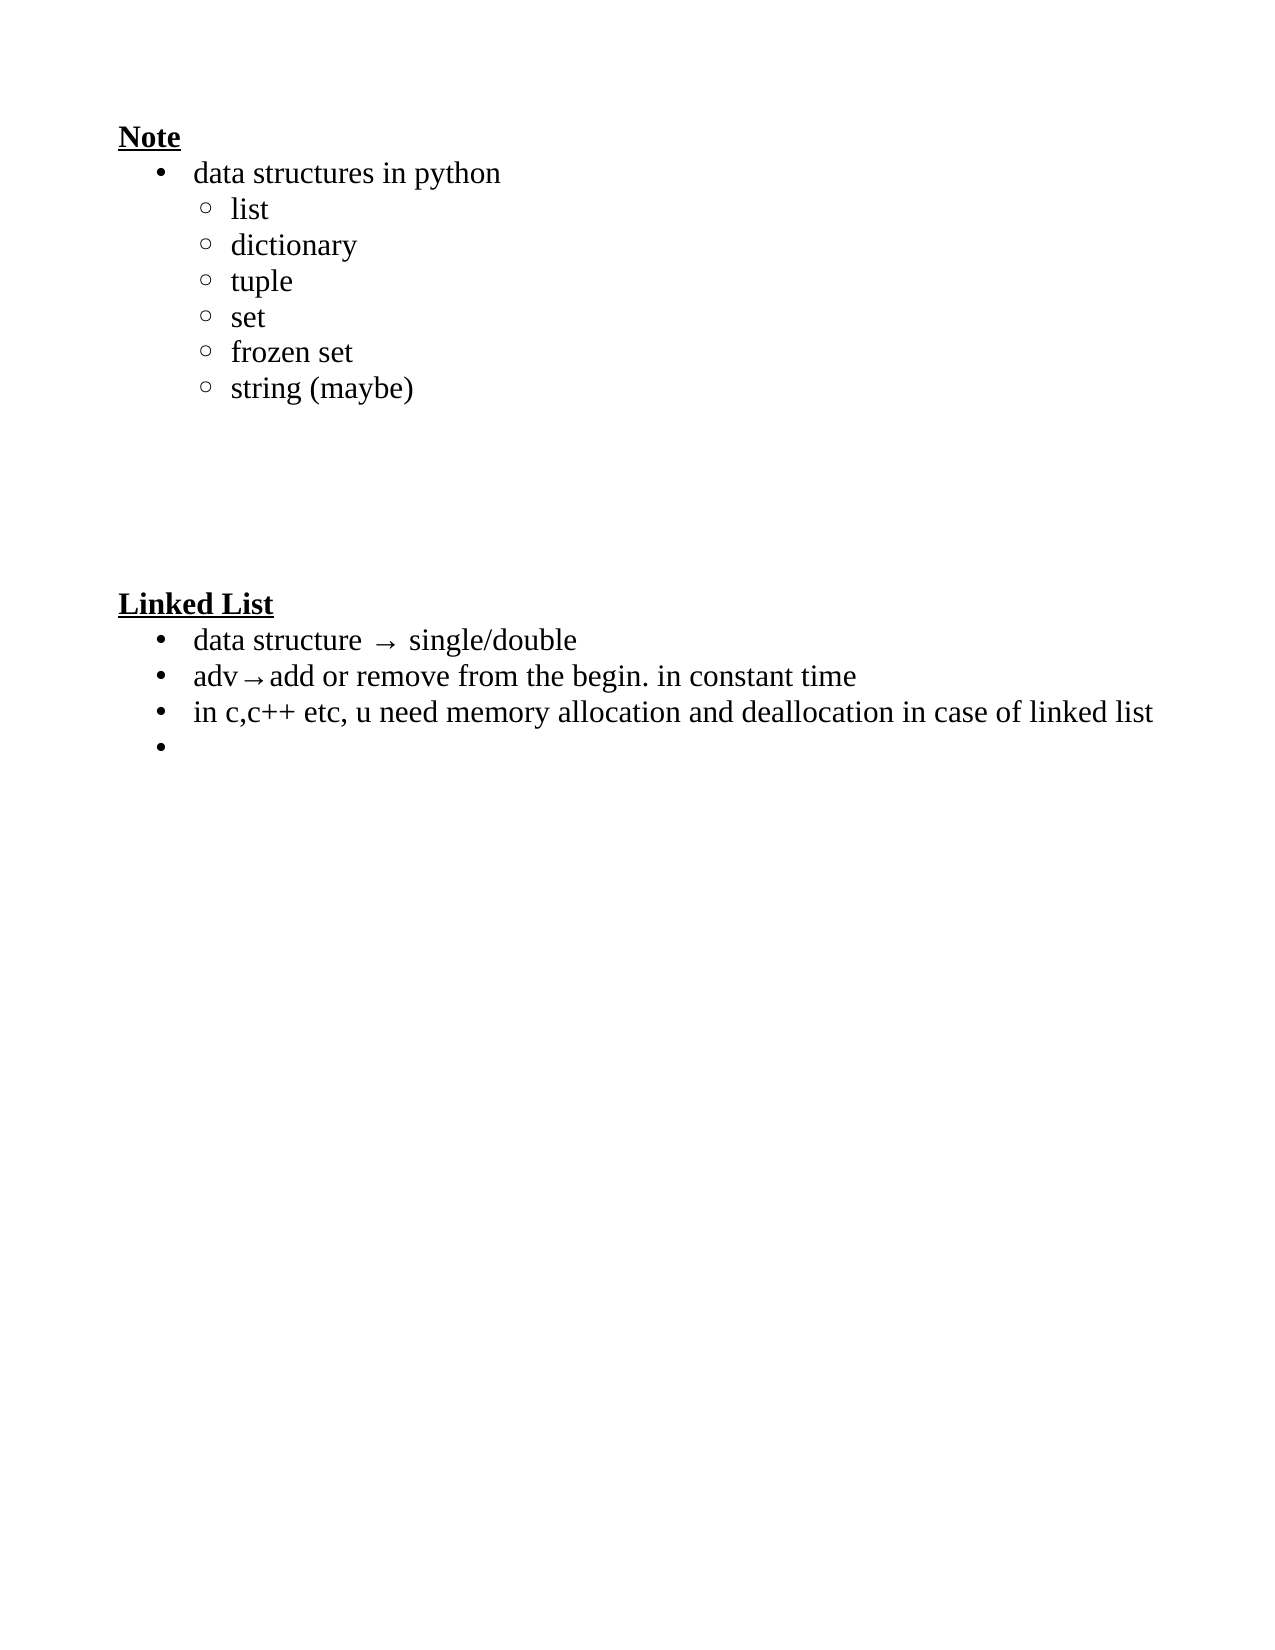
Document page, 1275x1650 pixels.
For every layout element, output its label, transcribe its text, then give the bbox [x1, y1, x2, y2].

list in c,c++ etc, u need memory allocation and deallocation in case of linked list [156, 693, 1157, 729]
list adv→add or remove from the begin. in constant time [156, 657, 1157, 693]
list set [193, 298, 1157, 334]
text Linked List [118, 585, 1157, 621]
list tuple [193, 262, 1157, 298]
list data structure → single/double [156, 621, 1157, 657]
list data structures in python [156, 154, 1157, 190]
list string (maybe) [193, 370, 1157, 406]
list dictionary [193, 226, 1157, 262]
list list [193, 190, 1157, 226]
text Note [118, 118, 1157, 154]
list frozen set [193, 334, 1157, 370]
